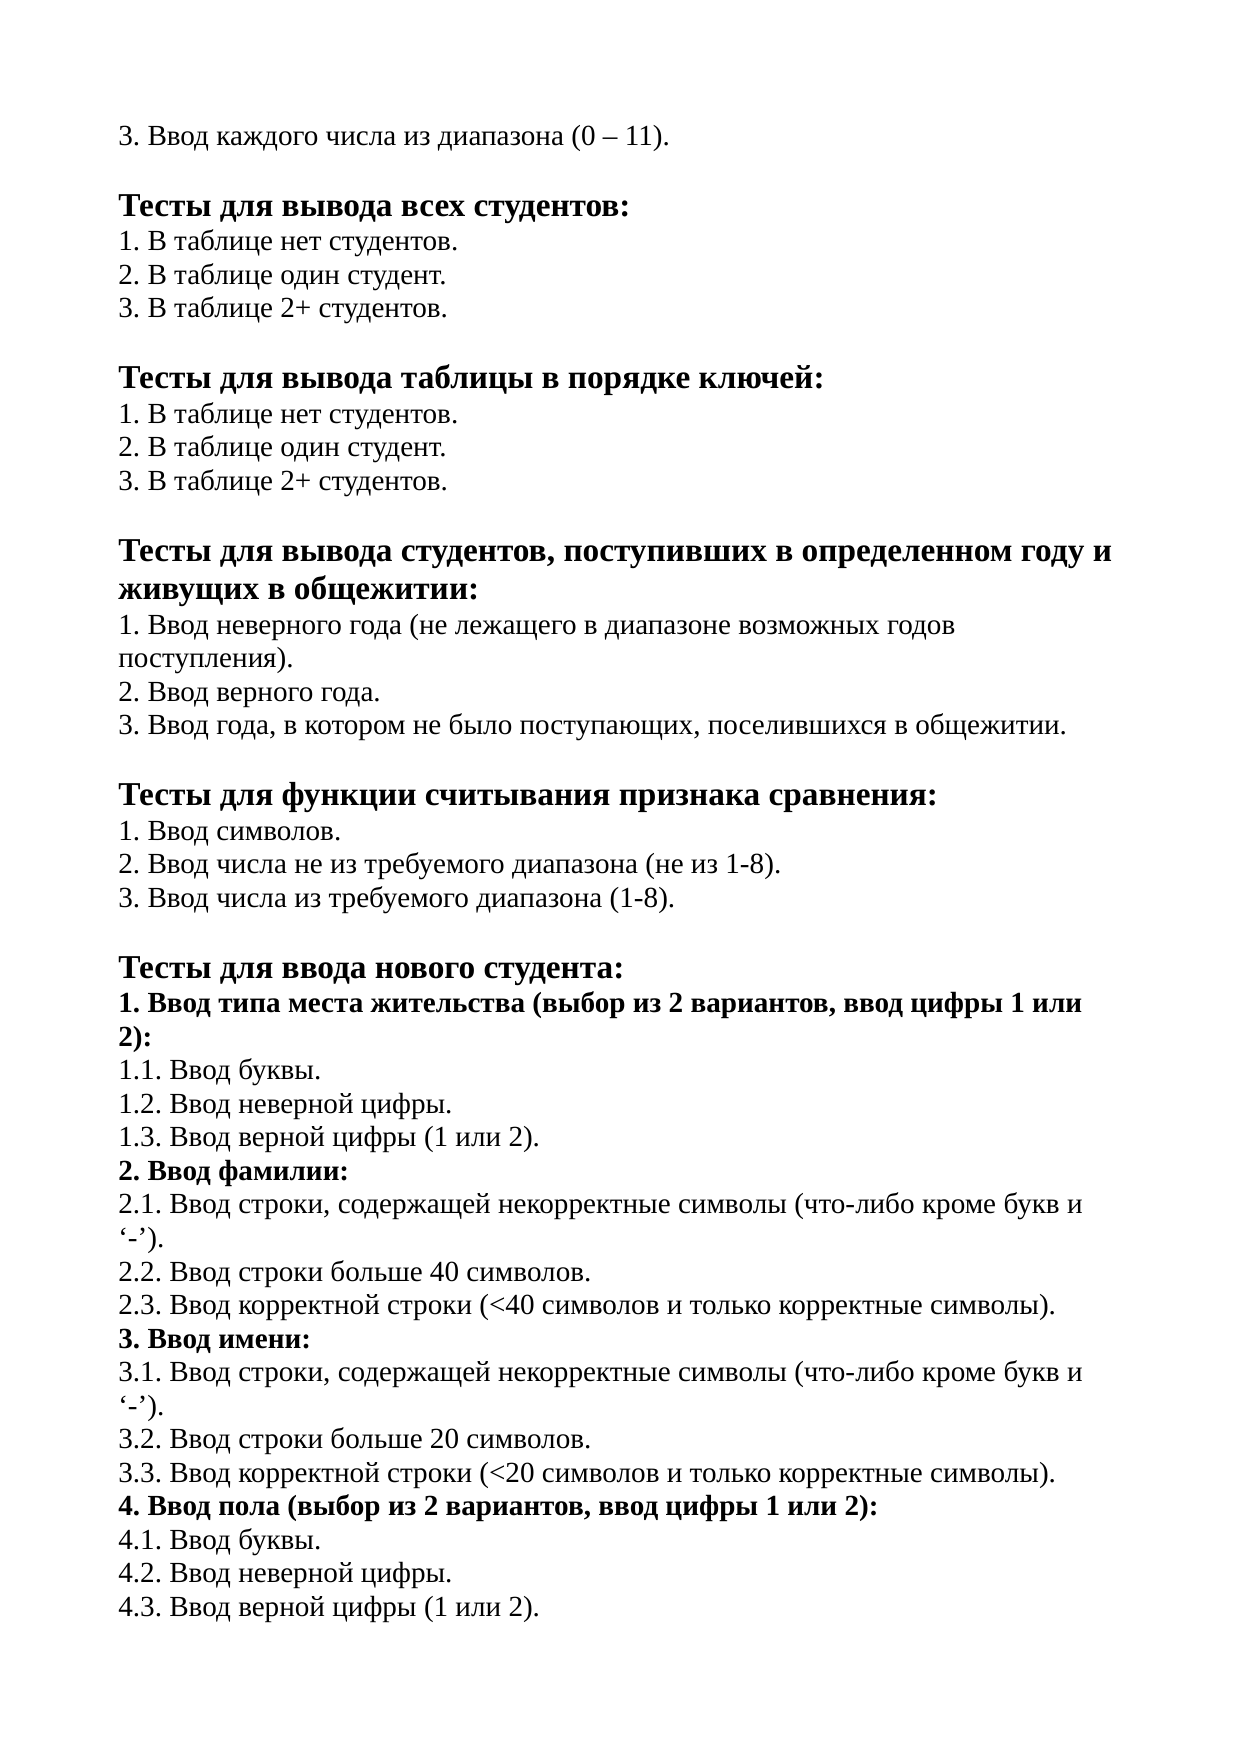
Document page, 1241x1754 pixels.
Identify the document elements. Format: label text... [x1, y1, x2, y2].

text 3.3. Ввод корректной строки (<20 символов и только корректные символы). [118, 1455, 1122, 1488]
text 3. Ввод числа из требуемого диапазона (1-8). [118, 880, 1122, 913]
text 4.3. Ввод верной цифры (1 или 2). [118, 1589, 1122, 1623]
text 3.1. Ввод строки, содержащей некорректные символы (что-либо кроме букв и ‘-’). [118, 1354, 1122, 1421]
text 3. В таблице 2+ студентов. [118, 291, 1122, 324]
text 1. В таблице нет студентов. [118, 396, 1122, 429]
text 2. В таблице один студент. [118, 257, 1122, 291]
text 1. В таблице нет студентов. [118, 223, 1122, 257]
text 3. Ввод каждого числа из диапазона (0 – 11). [118, 118, 1122, 152]
text 4.2. Ввод неверной цифры. [118, 1556, 1122, 1589]
text 1. Ввод символов. [118, 813, 1122, 846]
text 1. Ввод неверного года (не лежащего в диапазоне возможных годов поступления). [118, 607, 1122, 674]
text 2. В таблице один студент. [118, 429, 1122, 463]
text 1. Ввод типа места жительства (выбор из 2 вариантов, ввод цифры 1 или 2): [118, 985, 1122, 1052]
text Тесты для вывода таблицы в порядке ключей: [118, 358, 1122, 396]
text Тесты для функции считывания признака сравнения: [118, 774, 1122, 813]
text 2.2. Ввод строки больше 40 символов. [118, 1254, 1122, 1287]
text 2.1. Ввод строки, содержащей некорректные символы (что-либо кроме букв и ‘-’). [118, 1187, 1122, 1254]
text Тесты для вывода всех студентов: [118, 185, 1122, 223]
text 3. Ввод имени: [118, 1321, 1122, 1354]
text 1.2. Ввод неверной цифры. [118, 1086, 1122, 1119]
text 4. Ввод пола (выбор из 2 вариантов, ввод цифры 1 или 2): [118, 1488, 1122, 1522]
text 2.3. Ввод корректной строки (<40 символов и только корректные символы). [118, 1287, 1122, 1321]
text 2. Ввод фамилии: [118, 1153, 1122, 1187]
text Тесты для вывода студентов, поступивших в определенном году и живущих в общежитии: [118, 530, 1122, 607]
text 2. Ввод верного года. [118, 674, 1122, 707]
text 2. Ввод числа не из требуемого диапазона (не из 1-8). [118, 846, 1122, 880]
text 4.1. Ввод буквы. [118, 1522, 1122, 1556]
text 1.3. Ввод верной цифры (1 или 2). [118, 1119, 1122, 1153]
text 3. Ввод года, в котором не было поступающих, поселившихся в общежитии. [118, 707, 1122, 741]
text 1.1. Ввод буквы. [118, 1052, 1122, 1086]
text Тесты для ввода нового студента: [118, 947, 1122, 985]
text 3.2. Ввод строки больше 20 символов. [118, 1421, 1122, 1455]
text 3. В таблице 2+ студентов. [118, 463, 1122, 497]
